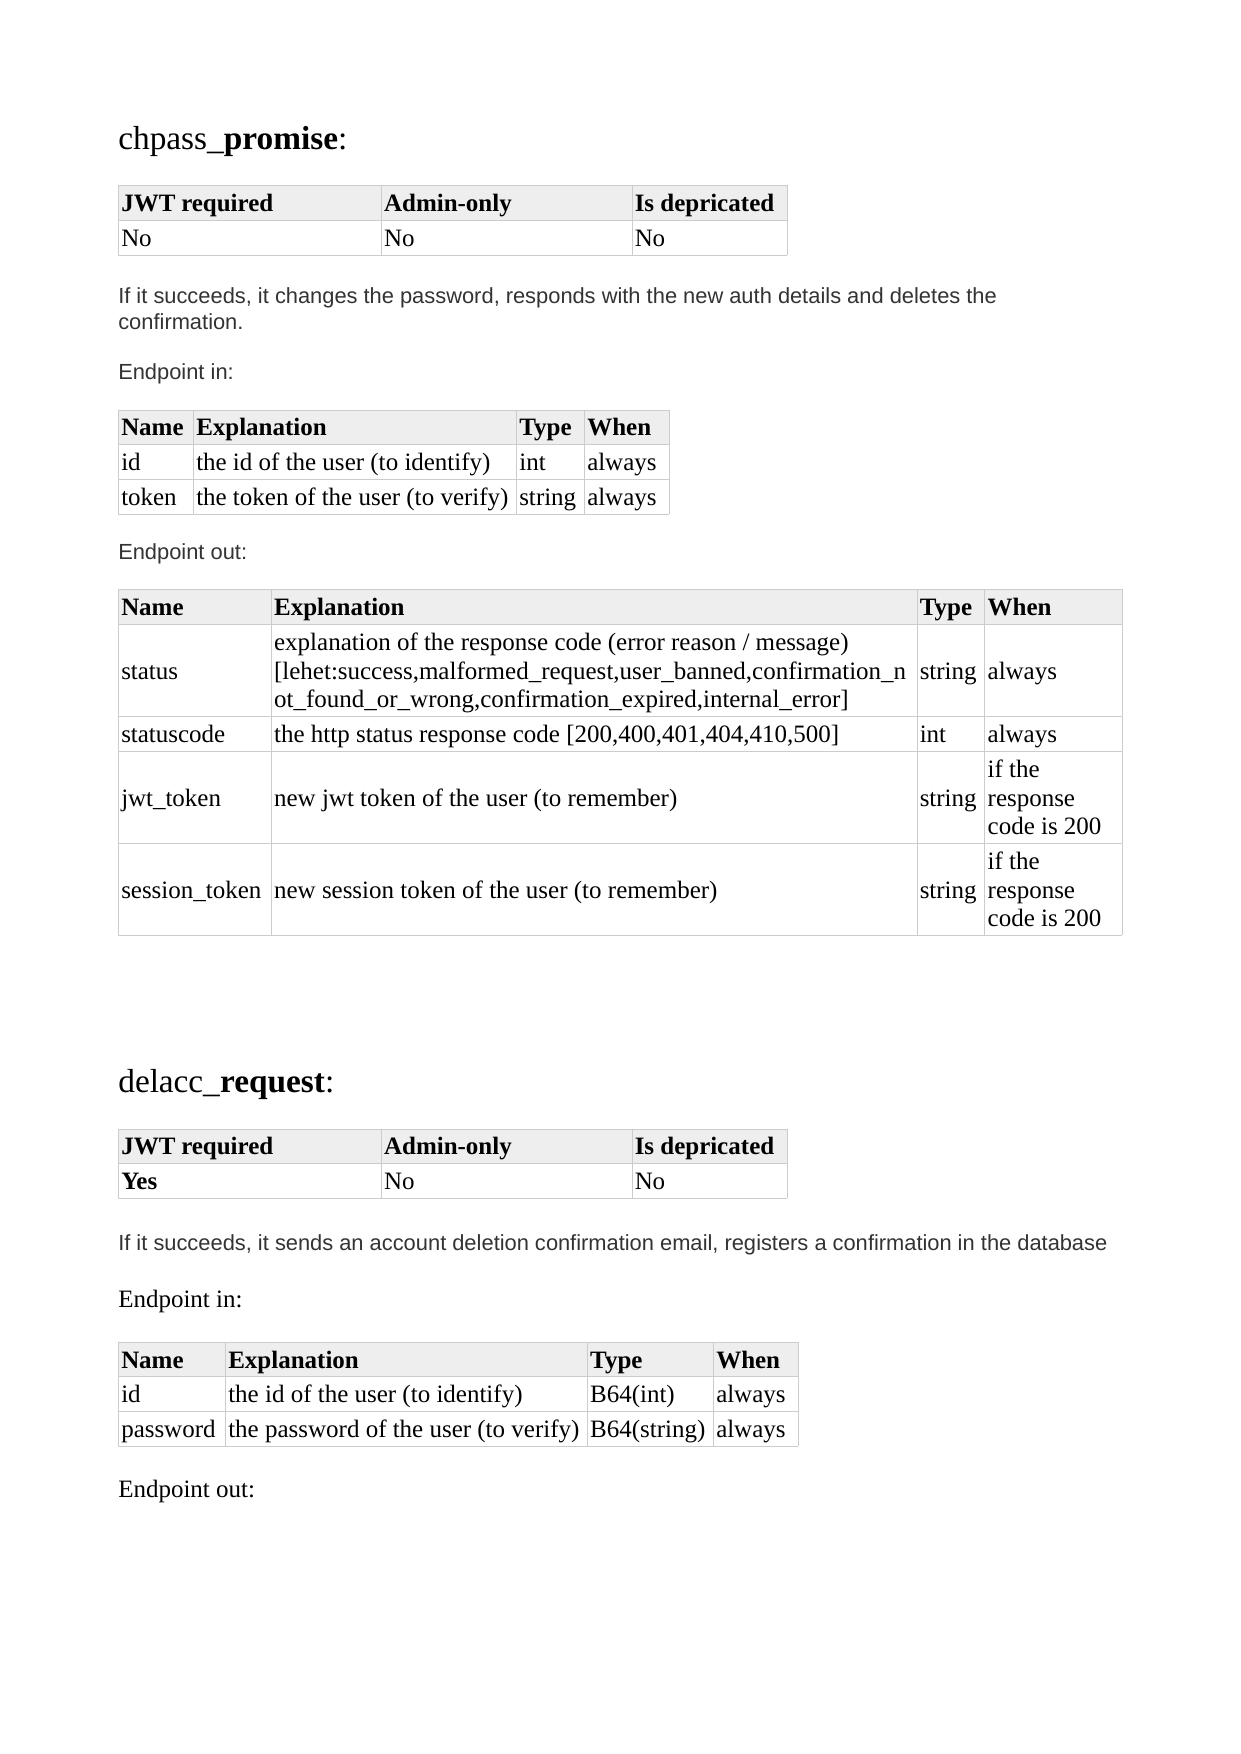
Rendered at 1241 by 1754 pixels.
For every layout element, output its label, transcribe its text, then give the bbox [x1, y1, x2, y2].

table_cell string [918, 752, 984, 843]
table_header When [585, 411, 669, 444]
table_cell Yes [119, 1164, 381, 1198]
table_cell No [382, 1164, 632, 1198]
text Endpoint in: [118, 1284, 1122, 1313]
text Endpoint out: [118, 1474, 1122, 1503]
table_header Type [918, 590, 984, 624]
table_header Is depricated [633, 186, 787, 220]
table_cell No [382, 221, 632, 254]
table_cell string [918, 844, 984, 935]
table_cell string [517, 480, 584, 513]
table_cell the password of the user (to verify) [226, 1412, 587, 1446]
table_cell B64(string) [588, 1412, 713, 1446]
table_cell token [119, 480, 193, 513]
table_header Name [119, 1343, 225, 1376]
table_header Is depricated [633, 1130, 787, 1163]
table_cell the token of the user (to verify) [194, 480, 516, 513]
table_header Admin-only [382, 1130, 632, 1163]
table_header JWT required [119, 186, 381, 220]
text delacc_request: [118, 1061, 1122, 1100]
table_cell No [633, 221, 787, 254]
table_cell always [714, 1412, 798, 1446]
table_cell password [119, 1412, 225, 1446]
table_cell int [517, 445, 584, 479]
table_header Name [119, 411, 193, 444]
table_cell status [119, 625, 271, 716]
table_cell id [119, 445, 193, 479]
table_cell string [918, 625, 984, 716]
text Endpoint in: [118, 359, 1122, 384]
table_cell No [119, 221, 381, 254]
table_cell id [119, 1377, 225, 1411]
table_header When [985, 590, 1122, 624]
table_header Explanation [226, 1343, 587, 1376]
table_cell if the response code is 200 [985, 752, 1122, 843]
table_header Name [119, 590, 271, 624]
table_cell statuscode [119, 717, 271, 751]
table_header Type [588, 1343, 713, 1376]
table_header Admin-only [382, 186, 632, 220]
table_cell the id of the user (to identify) [194, 445, 516, 479]
table_cell No [633, 1164, 787, 1198]
table_cell new jwt token of the user (to remember) [272, 752, 917, 843]
table_header Explanation [272, 590, 917, 624]
table_cell jwt_token [119, 752, 271, 843]
table_header Type [517, 411, 584, 444]
table_header Explanation [194, 411, 516, 444]
table_header When [714, 1343, 798, 1376]
table_cell always [585, 480, 669, 513]
table_cell int [918, 717, 984, 751]
table_cell always [585, 445, 669, 479]
table_cell always [985, 717, 1122, 751]
text chpass_promise: [118, 118, 1122, 156]
table_header JWT required [119, 1130, 381, 1163]
table_cell always [985, 625, 1122, 716]
text Endpoint out: [118, 539, 1122, 564]
table_cell B64(int) [588, 1377, 713, 1411]
table_cell the id of the user (to identify) [226, 1377, 587, 1411]
table_cell explanation of the response code (error reason / message) [lehet:success,malformed_request,user_banned,confirmation_not_found_or_wrong,confirmation_expired,internal_error] [272, 625, 917, 716]
table_cell always [714, 1377, 798, 1411]
table_cell if the response code is 200 [985, 844, 1122, 935]
text If it succeeds, it changes the password, responds with the new auth details and deletes the confirmation. [118, 283, 1122, 334]
text If it succeeds, it sends an account deletion confirmation email, registers a confirmation in the database [118, 1227, 1122, 1255]
table_cell new session token of the user (to remember) [272, 844, 917, 935]
table_cell the http status response code [200,400,401,404,410,500] [272, 717, 917, 751]
table_cell session_token [119, 844, 271, 935]
